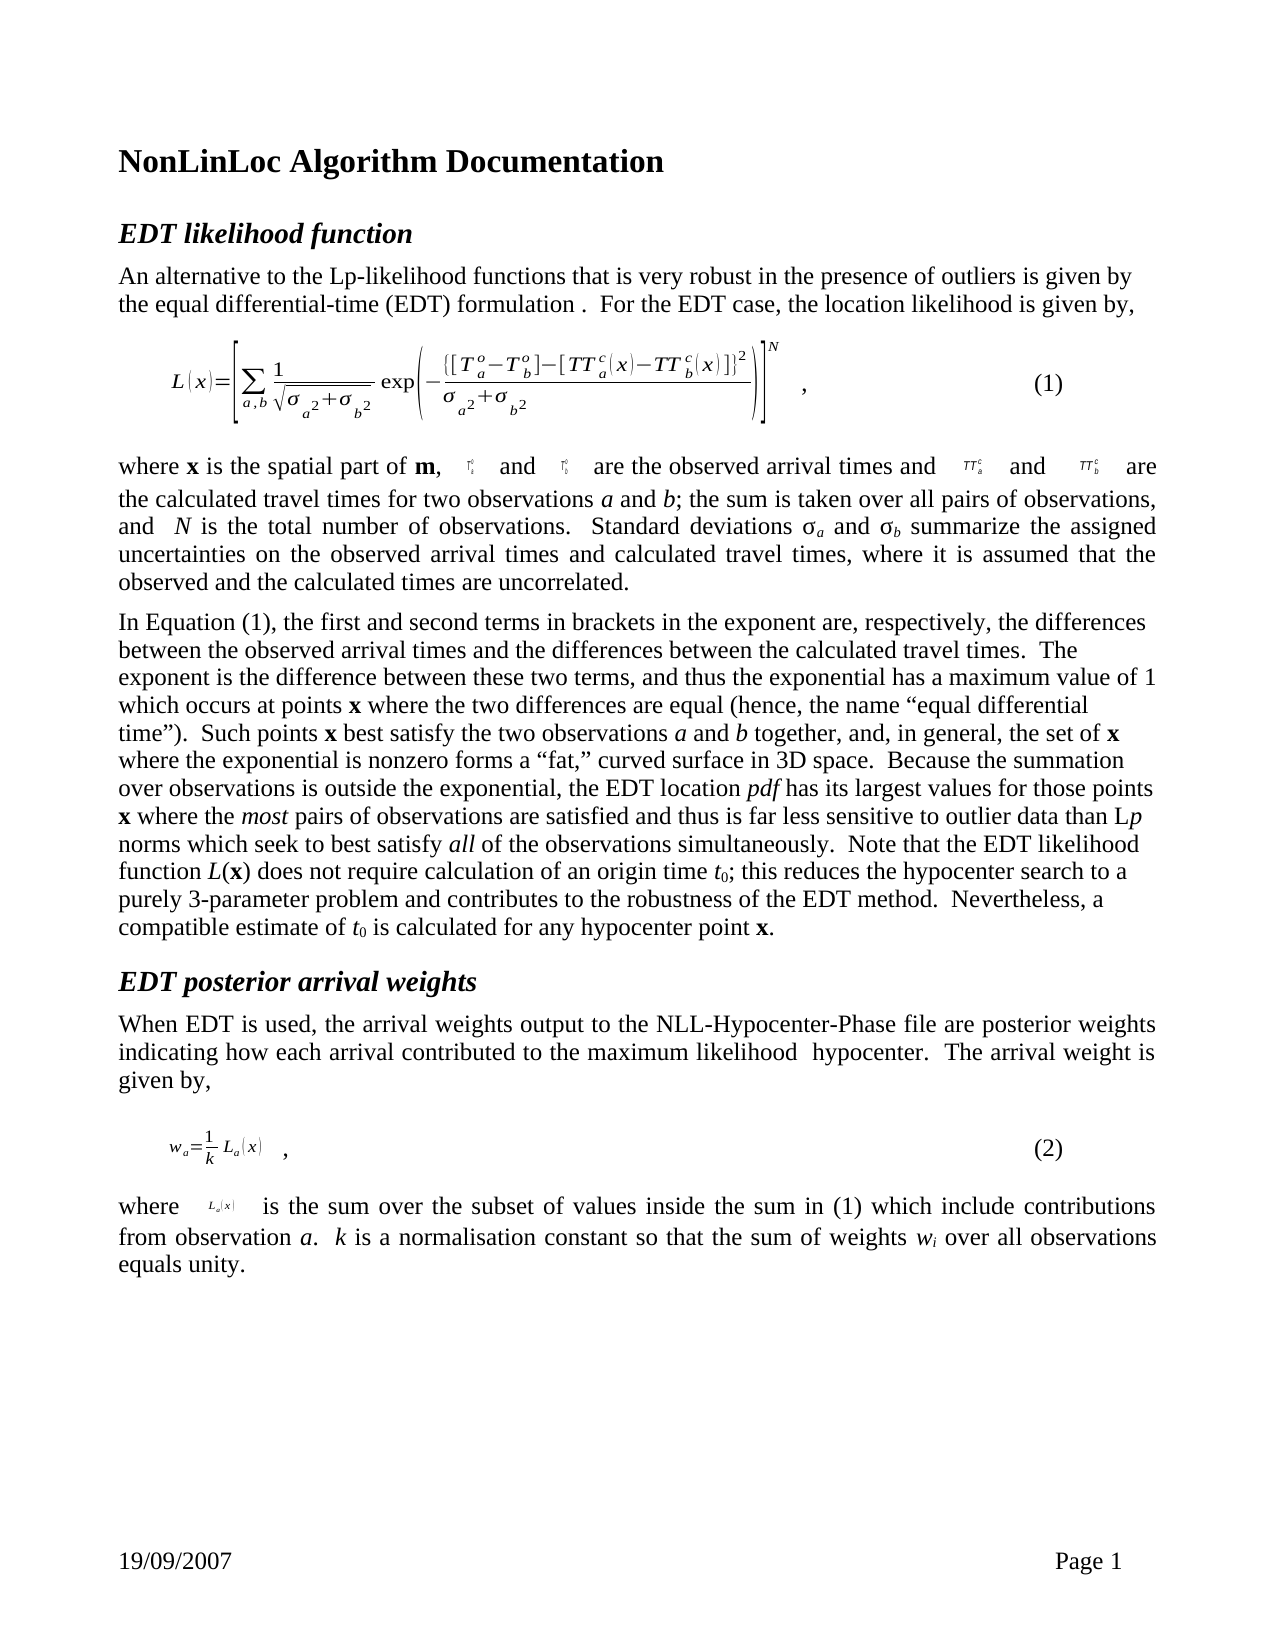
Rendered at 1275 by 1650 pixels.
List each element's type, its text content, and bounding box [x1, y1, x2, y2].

subtitle NonLinLoc Algorithm Documentation [118, 143, 1157, 180]
subtitle EDT likelihood function [118, 217, 1157, 250]
subtitle EDT posterior arrival weights [118, 966, 1157, 998]
text An alternative to the Lp-likelihood functions that is very robust in the presence of outliers is given by the equal differential-time (EDT) formulation . For the EDT case, the location likelihood is given by, [118, 262, 1157, 318]
text where x is the spatial part of m, and are the observed arrival times and and are the calculated travel times for two observations a and b; the sum is taken over all pairs of observations, and N is the total number of observations. Standard deviations σa and σb summarize the assigned uncertainties on the observed arrival times and calculated travel times, where it is assumed that the observed and the calculated times are uncorrelated. [118, 447, 1157, 596]
text where is the sum over the subset of values inside the sum in (1) which include contributions from observation a. k is a normalisation constant so that the sum of weights wi over all observations equals unity. [118, 1190, 1157, 1278]
text , (2) [282, 1118, 1157, 1177]
text In Equation (1), the first and second terms in brackets in the exponent are, respectively, the differences between the observed arrival times and the differences between the calculated travel times. The exponent is the difference between these two terms, and thus the exponential has a maximum value of 1 which occurs at points x where the two differences are equal (hence, the name “equal differential time”). Such points x best satisfy the two observations a and b together, and, in general, the set of x where the exponential is nonzero forms a “fat,” curved surface in 3D space. Because the summation over observations is outside the exponential, the EDT location pdf has its largest values for those points x where the most pairs of observations are satisfied and thus is far less sensitive to outlier data than Lp norms which seek to best satisfy all of the observations simultaneously. Note that the EDT likelihood function L(x) does not require calculation of an origin time t0; this reduces the hypocenter search to a purely 3-parameter problem and contributes to the robustness of the EDT method. Nevertheless, a compatible estimate of t0 is calculated for any hypocenter point x. [118, 608, 1157, 941]
text When EDT is used, the arrival weights output to the NLL-Hypocenter-Phase file are posterior weights indicating how each arrival contributed to the maximum likelihood hypocenter. The arrival weight is given by, [118, 1010, 1157, 1093]
text , (1) [801, 330, 1157, 435]
